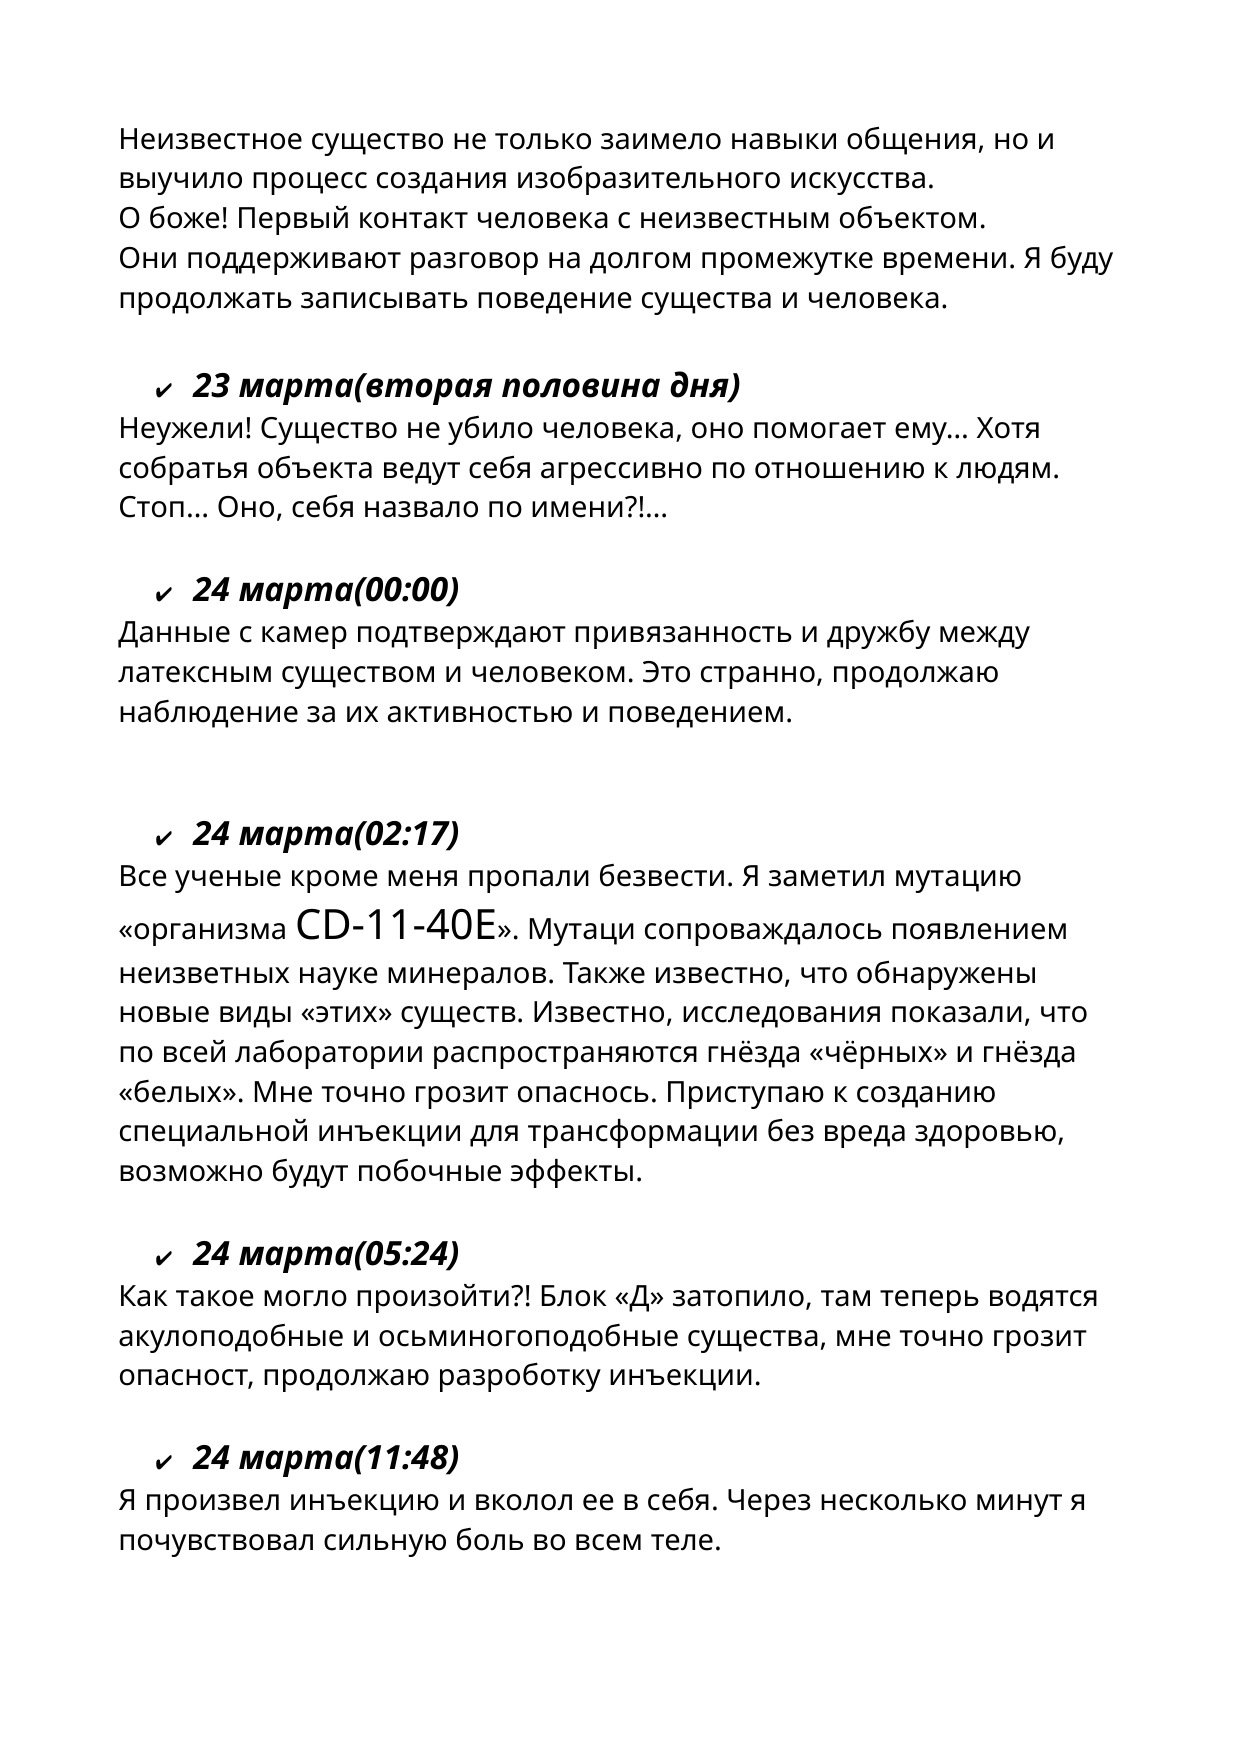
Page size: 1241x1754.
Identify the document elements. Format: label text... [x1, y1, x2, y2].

text Все ученые кроме меня пропали безвести. Я заметил мутацию «организма CD-11-40Е». Мутаци сопроваждалось появлением неизветных науке минералов. Также известно, что обнаружены новые виды «этих» существ. Известно, исследования показали, что по всей лаборатории распространяются гнёзда «чёрных» и гнёзда «белых». Мне точно грозит опаснось. Приступаю к созданию специальной инъекции для трансформации без вреда здоровью, возможно будут побочные эффекты. [118, 855, 1122, 1190]
list 24 марта(11:48) [156, 1434, 1122, 1479]
text Я произвел инъекцию и вколол ее в себя. Через несколько минут я почувствовал сильную боль во всем теле. [118, 1479, 1122, 1559]
text О боже! Первый контакт человека с неизвестным объектом. [118, 197, 1122, 237]
text Неизвестное существо не только заимело навыки общения, но и выучило процесс создания изобразительного искусства. [118, 118, 1122, 197]
list 23 марта(вторая половина дня) [156, 362, 1122, 407]
text Стоп… Оно, себя назвало по имени?!… [118, 487, 1122, 526]
list 24 марта(00:00) [156, 566, 1122, 612]
text Неужели! Существо не убило человека, оно помогает ему… Хотя собратья объекта ведут себя агрессивно по отношению к людям. [118, 407, 1122, 487]
text Они поддерживают разговор на долгом промежутке времени. Я буду продолжать записывать поведение существа и человека. [118, 237, 1122, 317]
list 24 марта(05:24) [156, 1230, 1122, 1275]
text Данные с камер подтверждают привязанность и дружбу между латексным существом и человеком. Это странно, продолжаю наблюдение за их активностью и поведением. [118, 612, 1122, 731]
list 24 марта(02:17) [156, 810, 1122, 855]
text Как такое могло произойти?! Блок «Д» затопило, там теперь водятся акулоподобные и осьминогоподобные существа, мне точно грозит опасност, продолжаю разроботку инъекции. [118, 1275, 1122, 1394]
